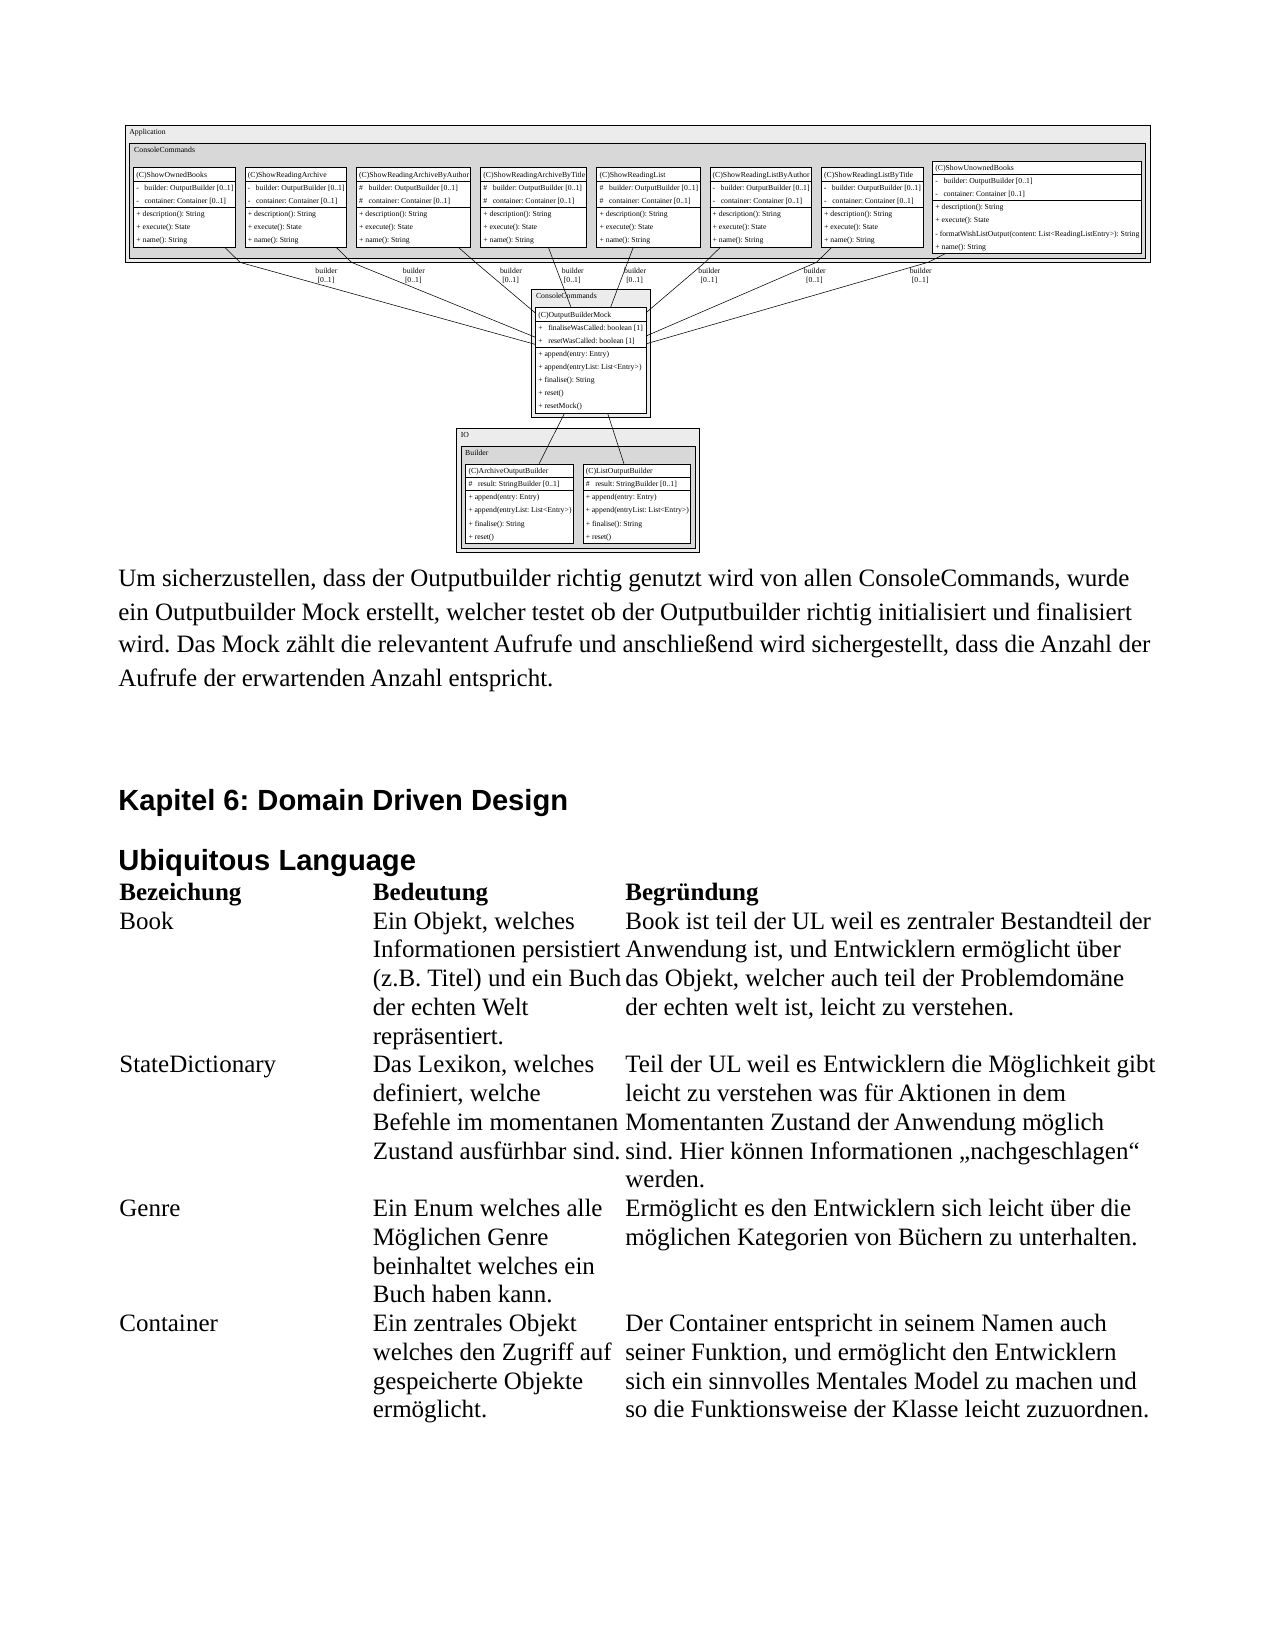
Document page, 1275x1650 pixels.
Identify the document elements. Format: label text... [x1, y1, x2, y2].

table_header Begründung [624, 877, 1157, 906]
subtitle Ubiquitous Language [118, 843, 1157, 877]
subtitle Kapitel 6: Domain Driven Design [118, 783, 1157, 816]
table_cell Book ist teil der UL weil es zentraler Bestandteil der Anwendung ist, und Entwicklern ermöglicht über das Objekt, welcher auch teil der Problemdomäne der echten welt ist, leicht zu verstehen. [624, 906, 1157, 1049]
table_cell Genre [118, 1193, 372, 1308]
table_cell Das Lexikon, welches definiert, welche Befehle im momentanen Zustand ausfürhbar sind. [372, 1050, 624, 1193]
table_cell Ermöglicht es den Entwicklern sich leicht über die möglichen Kategorien von Büchern zu unterhalten. [624, 1193, 1157, 1308]
text Um sicherzustellen, dass der Outputbuilder richtig genutzt wird von allen ConsoleCommands, wurde ein Outputbuilder Mock erstellt, welcher testet ob der Outputbuilder richtig initialisiert und finalisiert wird. Das Mock zählt die relevantent Aufrufe und anschließend wird sichergestellt, dass die Anzahl der Aufrufe der erwartenden Anzahl entspricht. [118, 559, 1157, 691]
table_cell StateDictionary [118, 1050, 372, 1193]
table_cell Container [118, 1308, 372, 1423]
table_cell Teil der UL weil es Entwicklern die Möglichkeit gibt leicht zu verstehen was für Aktionen in dem Momentanten Zustand der Anwendung möglich sind. Hier können Informationen „nachgeschlagen“ werden. [624, 1050, 1157, 1193]
table_cell Book [118, 906, 372, 1049]
table_header Bedeutung [372, 877, 624, 906]
table_cell Ein Objekt, welches Informationen persistiert (z.B. Titel) und ein Buch der echten Welt repräsentiert. [372, 906, 624, 1049]
table_cell Ein zentrales Objekt welches den Zugriff auf gespeicherte Objekte ermöglicht. [372, 1308, 624, 1423]
table_cell Der Container entspricht in seinem Namen auch seiner Funktion, und ermöglicht den Entwicklern sich ein sinnvolles Mentales Model zu machen und so die Funktionsweise der Klasse leicht zuzuordnen. [624, 1308, 1157, 1423]
table_cell Ein Enum welches alle Möglichen Genre beinhaltet welches ein Buch haben kann. [372, 1193, 624, 1308]
table_header Bezeichung [118, 877, 372, 906]
